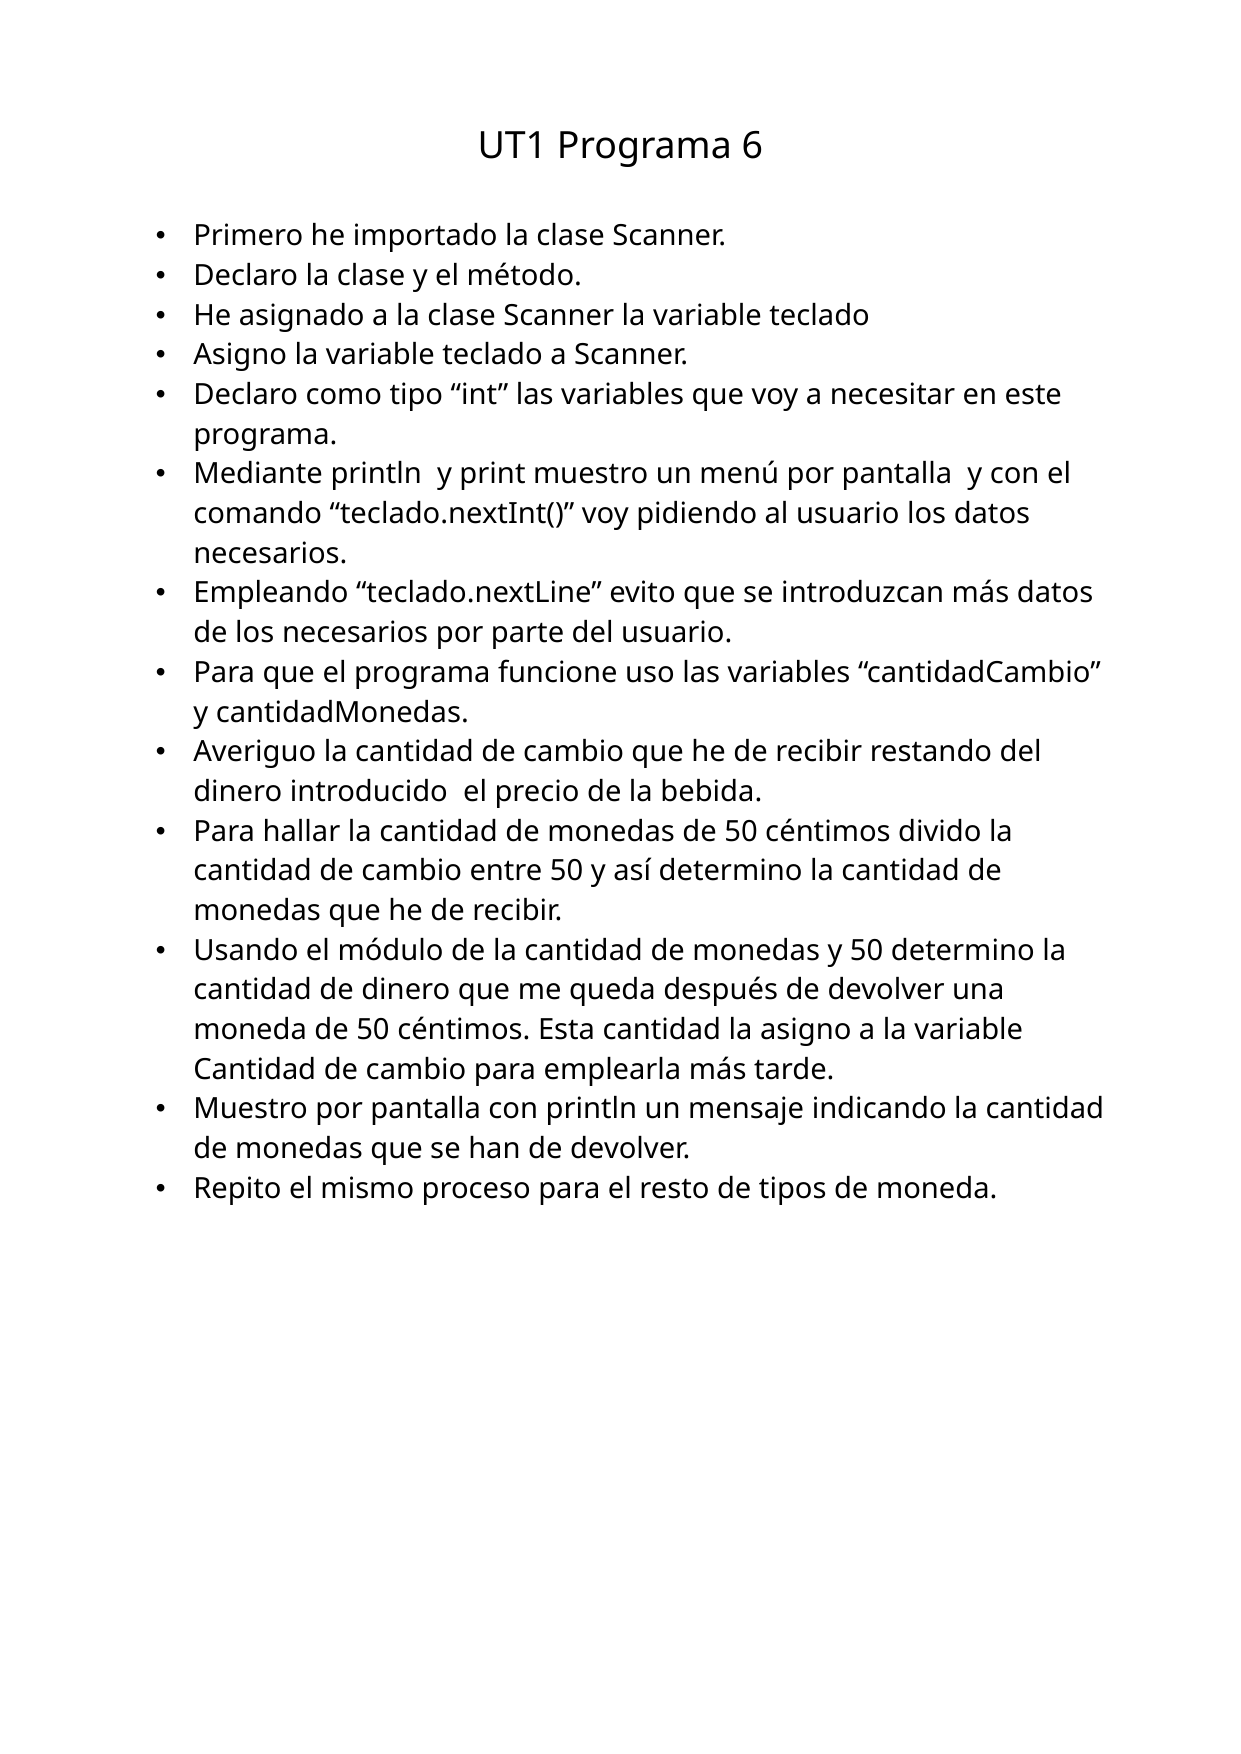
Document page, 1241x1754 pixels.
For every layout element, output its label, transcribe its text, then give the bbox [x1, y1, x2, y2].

list Asigno la variable teclado a Scanner. [156, 334, 1122, 373]
text UT1 Programa 6 [118, 118, 1122, 169]
list Mediante println y print muestro un menú por pantalla y con el comando “teclado.nextInt()” voy pidiendo al usuario los datos necesarios. [156, 453, 1122, 572]
list Para hallar la cantidad de monedas de 50 céntimos divido la cantidad de cambio entre 50 y así determino la cantidad de monedas que he de recibir. [156, 810, 1122, 929]
list He asignado a la clase Scanner la variable teclado [156, 294, 1122, 334]
list Primero he importado la clase Scanner. [156, 214, 1122, 254]
list Averiguo la cantidad de cambio que he de recibir restando del dinero introducido el precio de la bebida. [156, 731, 1122, 810]
list Empleando “teclado.nextLine” evito que se introduzcan más datos de los necesarios por parte del usuario. [156, 572, 1122, 651]
list Declaro como tipo “int” las variables que voy a necesitar en este programa. [156, 373, 1122, 453]
list Usando el módulo de la cantidad de monedas y 50 determino la cantidad de dinero que me queda después de devolver una moneda de 50 céntimos. Esta cantidad la asigno a la variable Cantidad de cambio para emplearla más tarde. [156, 929, 1122, 1088]
list Para que el programa funcione uso las variables “cantidadCambio” y cantidadMonedas. [156, 651, 1122, 731]
list Muestro por pantalla con println un mensaje indicando la cantidad de monedas que se han de devolver. [156, 1088, 1122, 1167]
list Declaro la clase y el método. [156, 254, 1122, 294]
list Repito el mismo proceso para el resto de tipos de moneda. [156, 1167, 1122, 1207]
